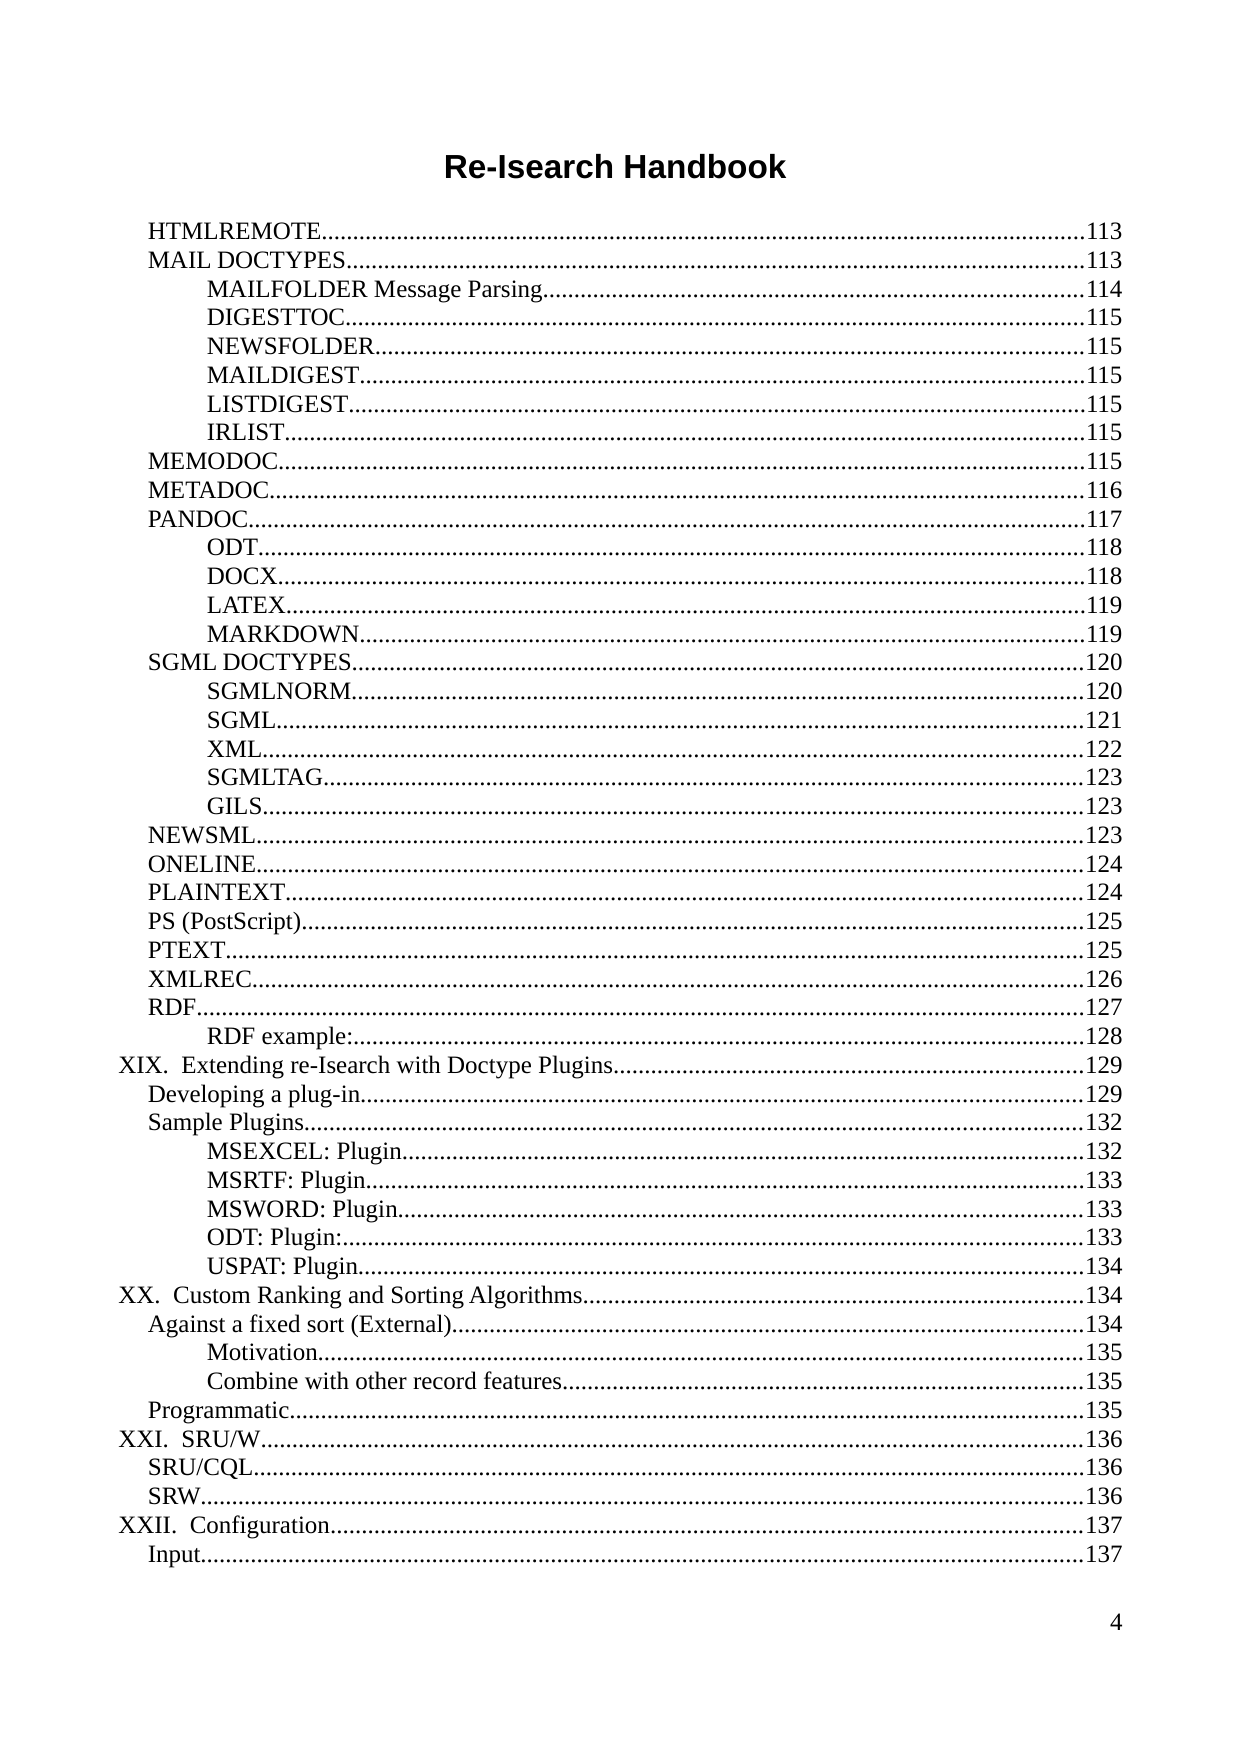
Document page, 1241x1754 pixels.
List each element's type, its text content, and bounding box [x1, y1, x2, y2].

text XML 122 [207, 734, 1122, 762]
text MAILDIGEST 115 [207, 360, 1122, 389]
text HTMLREMOTE 113 [148, 216, 1122, 245]
text LATEX 119 [207, 590, 1122, 619]
text IRLIST 115 [207, 417, 1122, 446]
text MAIL DOCTYPES 113 [148, 245, 1122, 274]
text XMLREC 126 [148, 964, 1122, 992]
text SGML 121 [207, 705, 1122, 734]
text ODT 118 [207, 532, 1122, 561]
text XXI. SRU/W 136 [118, 1424, 1122, 1452]
text Against a fixed sort (External) 134 [148, 1309, 1122, 1337]
text PTEXT 125 [148, 935, 1122, 964]
text MAILFOLDER Message Parsing 114 [207, 274, 1122, 302]
text XX. Custom Ranking and Sorting Algorithms 134 [118, 1280, 1122, 1309]
text NEWSML 123 [148, 820, 1122, 849]
text Motivation 135 [207, 1337, 1122, 1366]
text SRW 136 [148, 1481, 1122, 1510]
text SGML DOCTYPES 120 [148, 647, 1122, 676]
text SGMLTAG 123 [207, 762, 1122, 791]
text Input 137 [148, 1539, 1122, 1567]
text RDF 127 [148, 992, 1122, 1021]
text Developing a plug-in 129 [148, 1079, 1122, 1107]
text MARKDOWN 119 [207, 619, 1122, 647]
text Combine with other record features 135 [207, 1366, 1122, 1395]
text USPAT: Plugin 134 [207, 1251, 1122, 1280]
text PS (PostScript) 125 [148, 906, 1122, 935]
text SGMLNORM 120 [207, 676, 1122, 705]
text RDF example: 128 [207, 1021, 1122, 1050]
text SRU/CQL 136 [148, 1452, 1122, 1481]
text MSWORD: Plugin 133 [207, 1194, 1122, 1222]
text ODT: Plugin: 133 [207, 1222, 1122, 1251]
text XXII. Configuration 137 [118, 1510, 1122, 1539]
text ONELINE 124 [148, 849, 1122, 877]
text DOCX 118 [207, 561, 1122, 590]
text GILS 123 [207, 791, 1122, 820]
text LISTDIGEST 115 [207, 389, 1122, 417]
text MSRTF: Plugin 133 [207, 1165, 1122, 1194]
text MEMODOC 115 [148, 446, 1122, 475]
text PANDOC 117 [148, 504, 1122, 532]
text DIGESTTOC 115 [207, 302, 1122, 331]
text MSEXCEL: Plugin 132 [207, 1136, 1122, 1165]
text PLAINTEXT 124 [148, 877, 1122, 906]
text Programmatic 135 [148, 1395, 1122, 1424]
text METADOC 116 [148, 475, 1122, 504]
text NEWSFOLDER 115 [207, 331, 1122, 360]
text XIX. Extending re-Isearch with Doctype Plugins 129 [118, 1050, 1122, 1079]
text Sample Plugins 132 [148, 1107, 1122, 1136]
